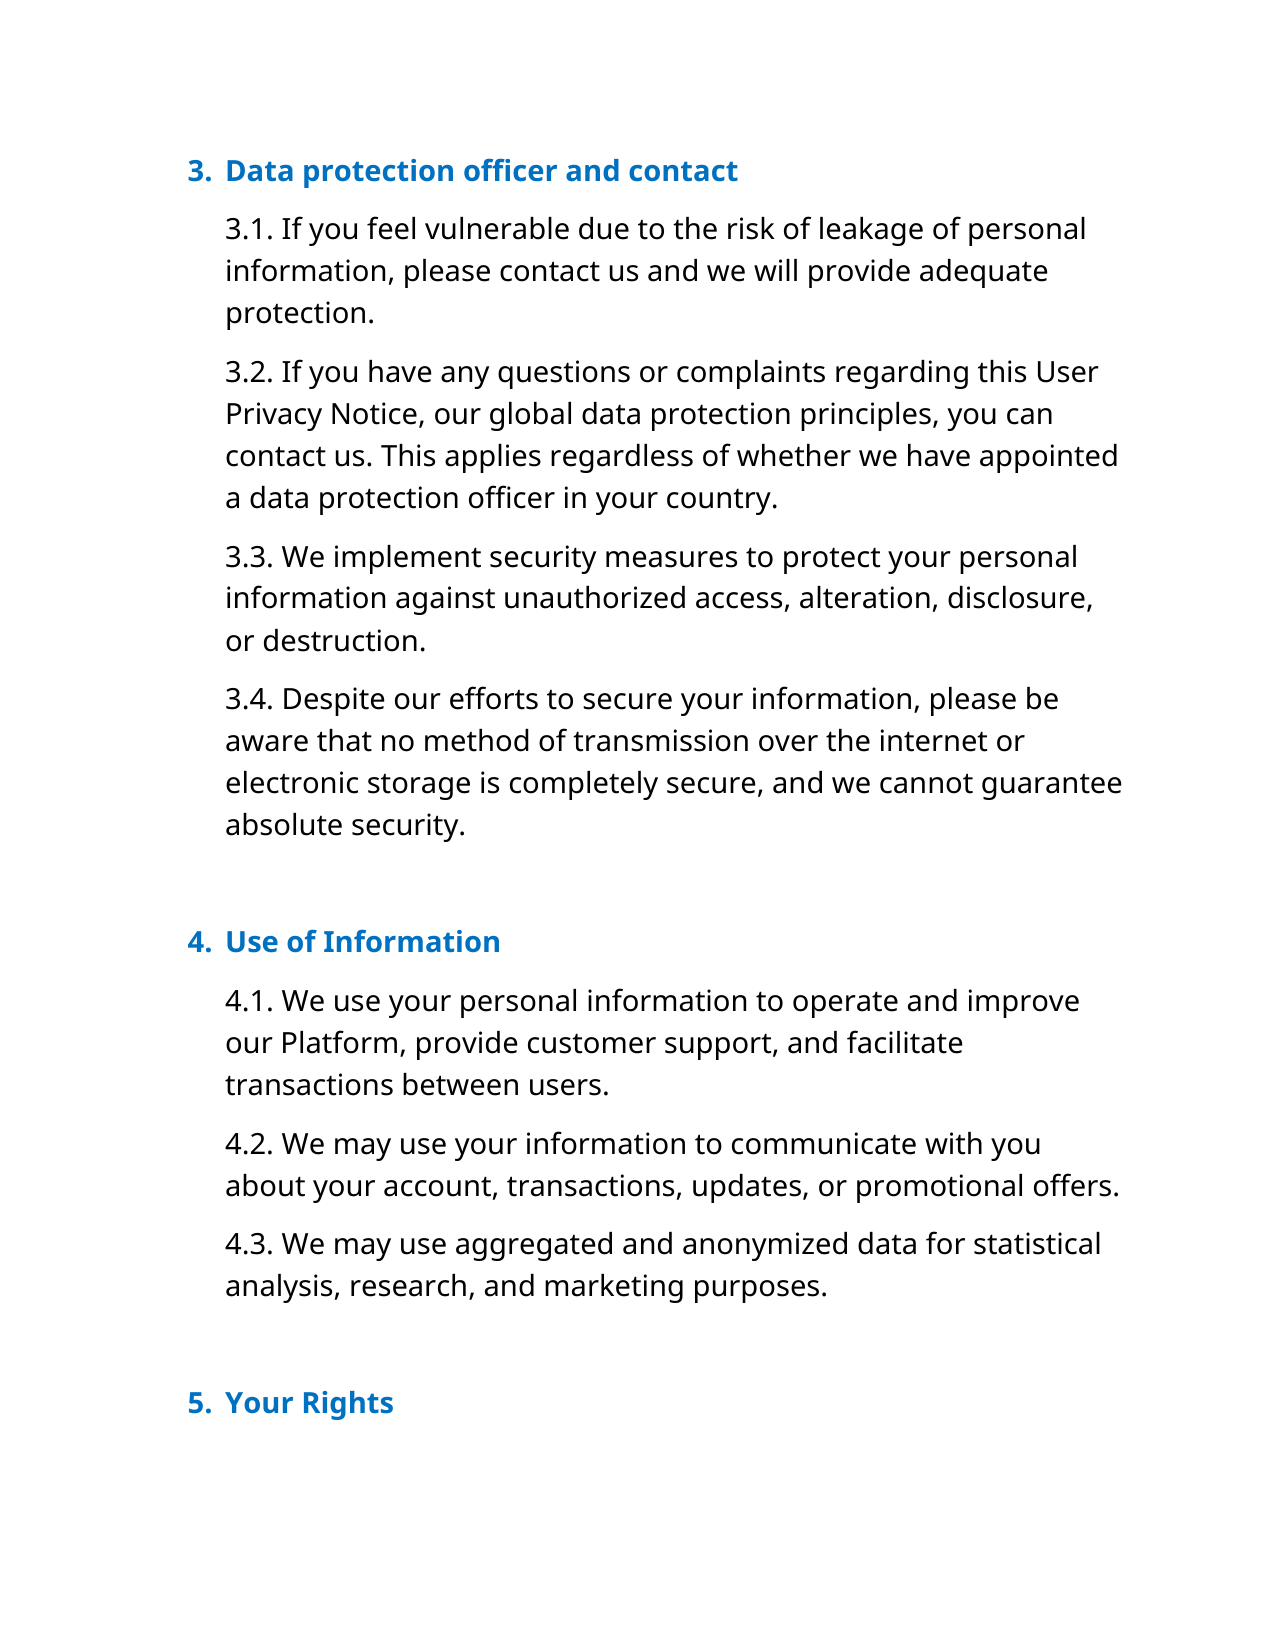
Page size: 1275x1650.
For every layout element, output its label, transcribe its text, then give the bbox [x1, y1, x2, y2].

text 3.3. We implement security measures to protect your personal information against unauthorized access, alteration, disclosure, or destruction. [225, 536, 1125, 659]
text 3.2. If you have any questions or complaints regarding this User Privacy Notice, our global data protection principles, you can contact us. This applies regardless of whether we have appointed a data protection officer in your country. [225, 351, 1125, 517]
text 4.3. We may use aggregated and anonymized data for statistical analysis, research, and marketing purposes. [225, 1223, 1125, 1305]
text 3.4. Despite our efforts to secure your information, please be aware that no method of transmission over the internet or electronic storage is completely secure, and we cannot guarantee absolute security. [225, 678, 1125, 844]
text 4.1. We use your personal information to operate and improve our Platform, provide customer support, and facilitate transactions between users. [225, 980, 1125, 1104]
list Use of Information [187, 922, 1125, 961]
list Your Rights [187, 1383, 1125, 1422]
list Data protection officer and contact [187, 150, 1125, 190]
text 4.2. We may use your information to communicate with you about your account, transactions, updates, or promotional offers. [225, 1123, 1125, 1204]
text 3.1. If you feel vulnerable due to the risk of leakage of personal information, please contact us and we will provide adequate protection. [225, 209, 1125, 332]
